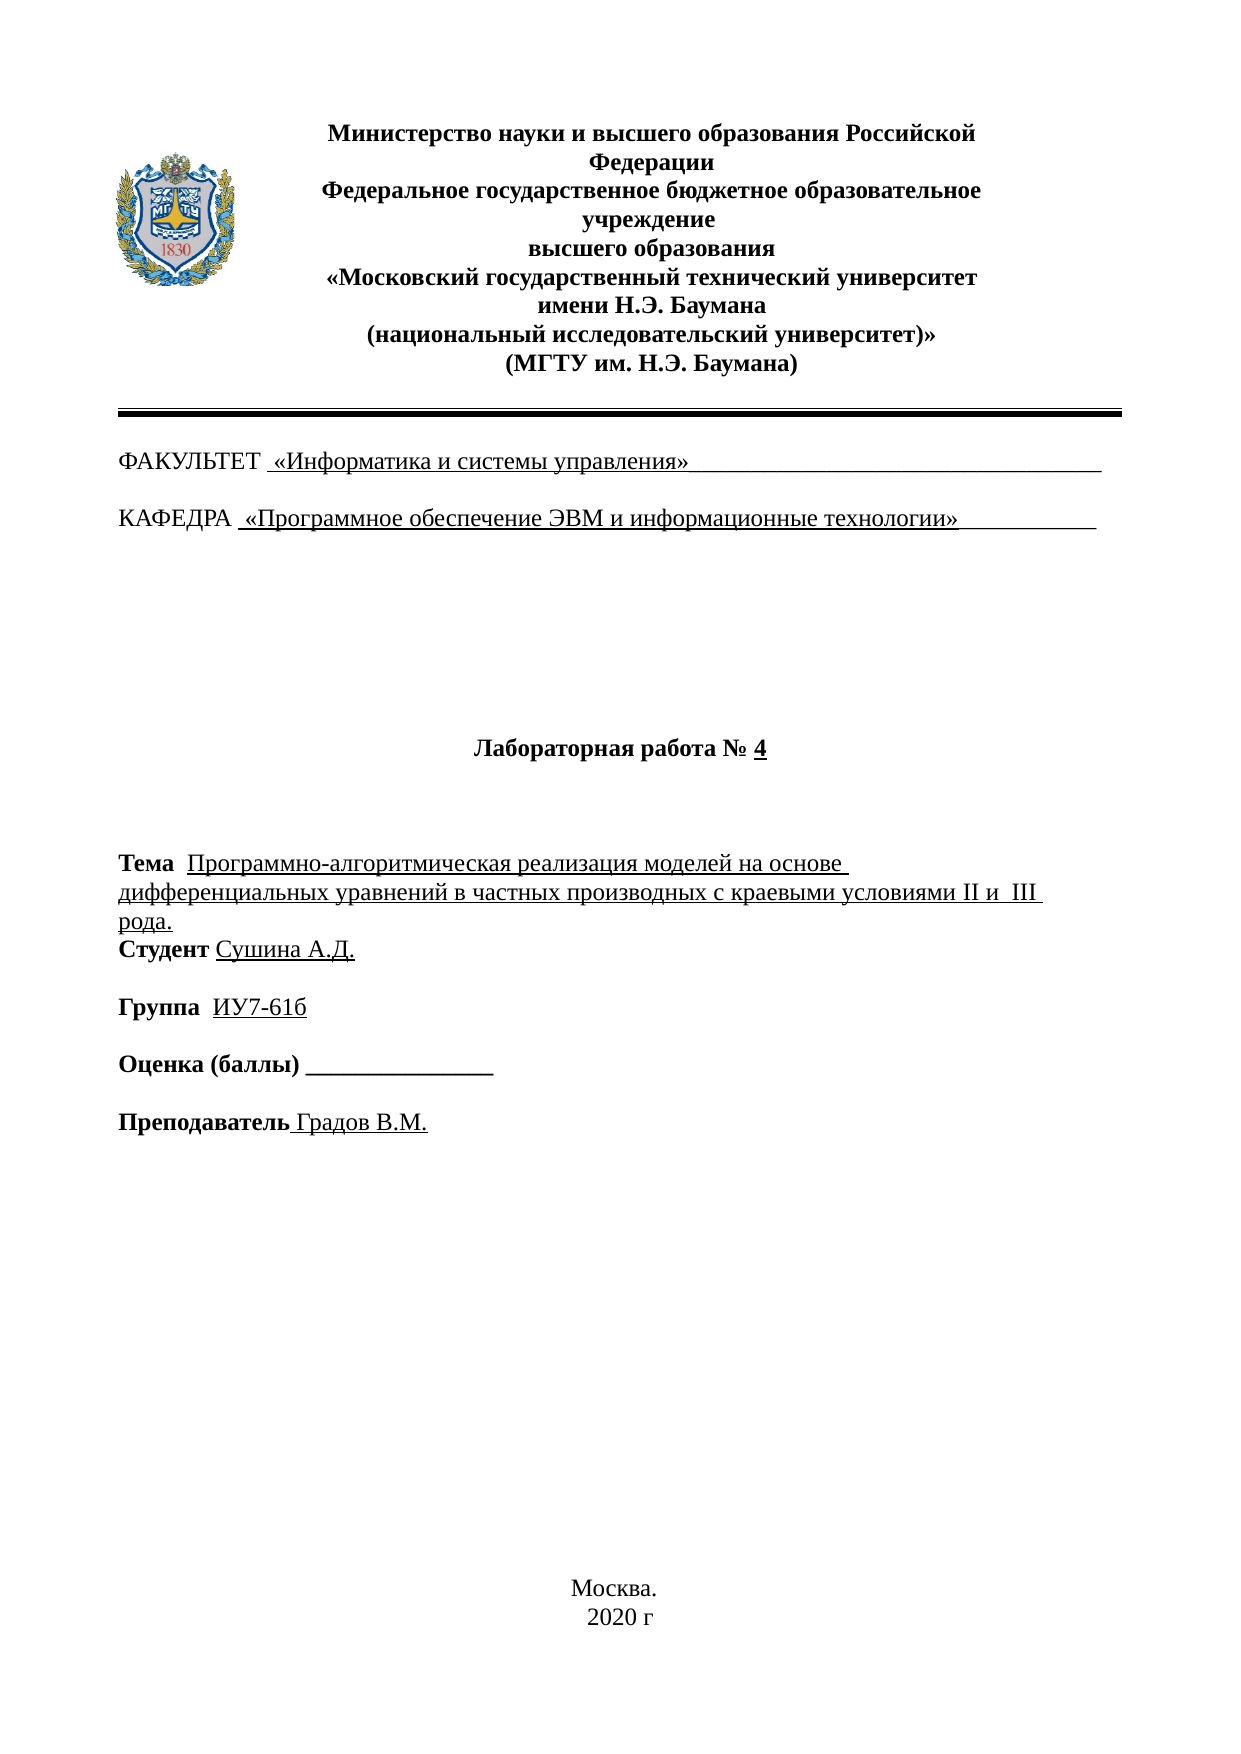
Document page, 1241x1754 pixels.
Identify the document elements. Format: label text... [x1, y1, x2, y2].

table_header [1063, 820, 1104, 1286]
text Лабораторная работа № 4 [118, 733, 1122, 762]
picture [115, 152, 237, 289]
table_header Тема Программно-алгоритмическая реализация моделей на основе дифференциальных уравнений в частных производных с краевыми условиями II и III рода. Студент Сушина А.Д. Группа ИУ7-61б Оценка (баллы) _______________ Преподаватель Градов В.М. [107, 820, 1063, 1286]
table_header [107, 118, 251, 377]
text КАФЕДРА «Программное обеспечение ЭВМ и информационные технологии»___________ [118, 503, 1122, 532]
text ФАКУЛЬТЕТ «Информатика и системы управления»_________________________________ [118, 446, 1122, 474]
table_header Министерство науки и высшего образования Российской Федерации Федеральное государственное бюджетное образовательное учреждение высшего образования «Московский государственный технический университет имени Н.Э. Баумана (национальный исследовательский университет)» (МГТУ им. Н.Э. Баумана) [251, 118, 1052, 377]
text Москва. [118, 1573, 1122, 1602]
text 2020 г [118, 1602, 1122, 1631]
